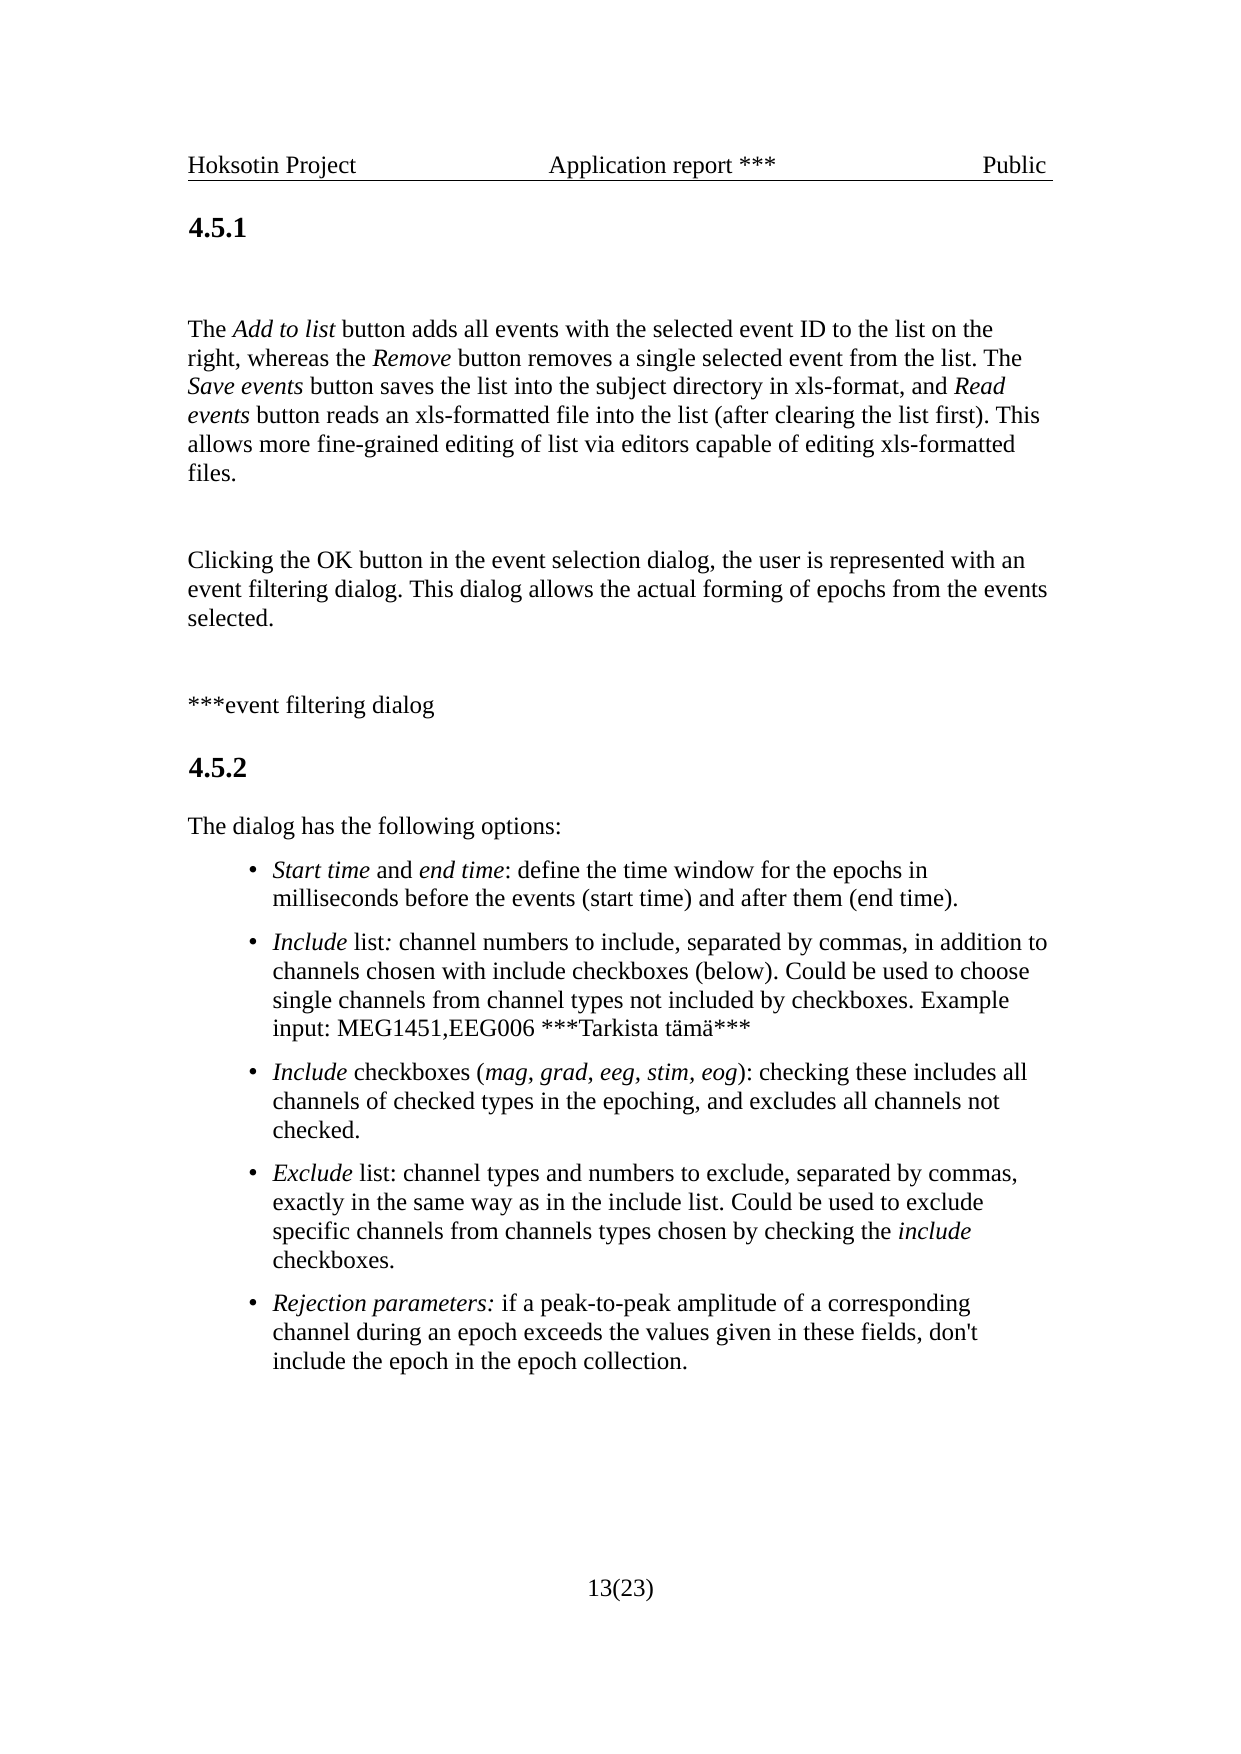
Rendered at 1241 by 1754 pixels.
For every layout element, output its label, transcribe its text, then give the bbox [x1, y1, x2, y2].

list Start time and end time: define the time window for the epochs in milliseconds before the events (start time) and after them (end time). [249, 855, 1053, 912]
text The Add to list button adds all events with the selected event ID to the list on the right, whereas the Remove button removes a single selected event from the list. The Save events button saves the list into the subject directory in xls-format, and Read events button reads an xls-formatted file into the list (after clearing the list first). This allows more fine-grained editing of list via editors capable of editing xls-formatted files. [187, 314, 1053, 486]
list Include list: channel numbers to include, separated by commas, in addition to channels chosen with include checkboxes (below). Could be used to choose single channels from channel types not included by checkboxes. Example input: MEG1451,EEG006 ***Tarkista tämä*** [249, 927, 1053, 1042]
list Exclude list: channel types and numbers to exclude, separated by commas, exactly in the same way as in the include list. Could be used to exclude specific channels from channels types chosen by checking the include checkboxes. [249, 1158, 1053, 1273]
list Include checkboxes (mag, grad, eeg, stim, eog): checking these includes all channels of checked types in the epoching, and excludes all channels not checked. [249, 1057, 1053, 1143]
text Clicking the OK button in the event selection dialog, the user is represented with an event filtering dialog. This dialog allows the actual forming of epochs from the events selected. [187, 545, 1053, 631]
list Rejection parameters: if a peak-to-peak amplitude of a corresponding channel during an epoch exceeds the values given in these fields, don't include the epoch in the epoch collection. [249, 1288, 1053, 1375]
text The dialog has the following options: [187, 811, 1053, 840]
text ***event filtering dialog [187, 690, 1053, 719]
